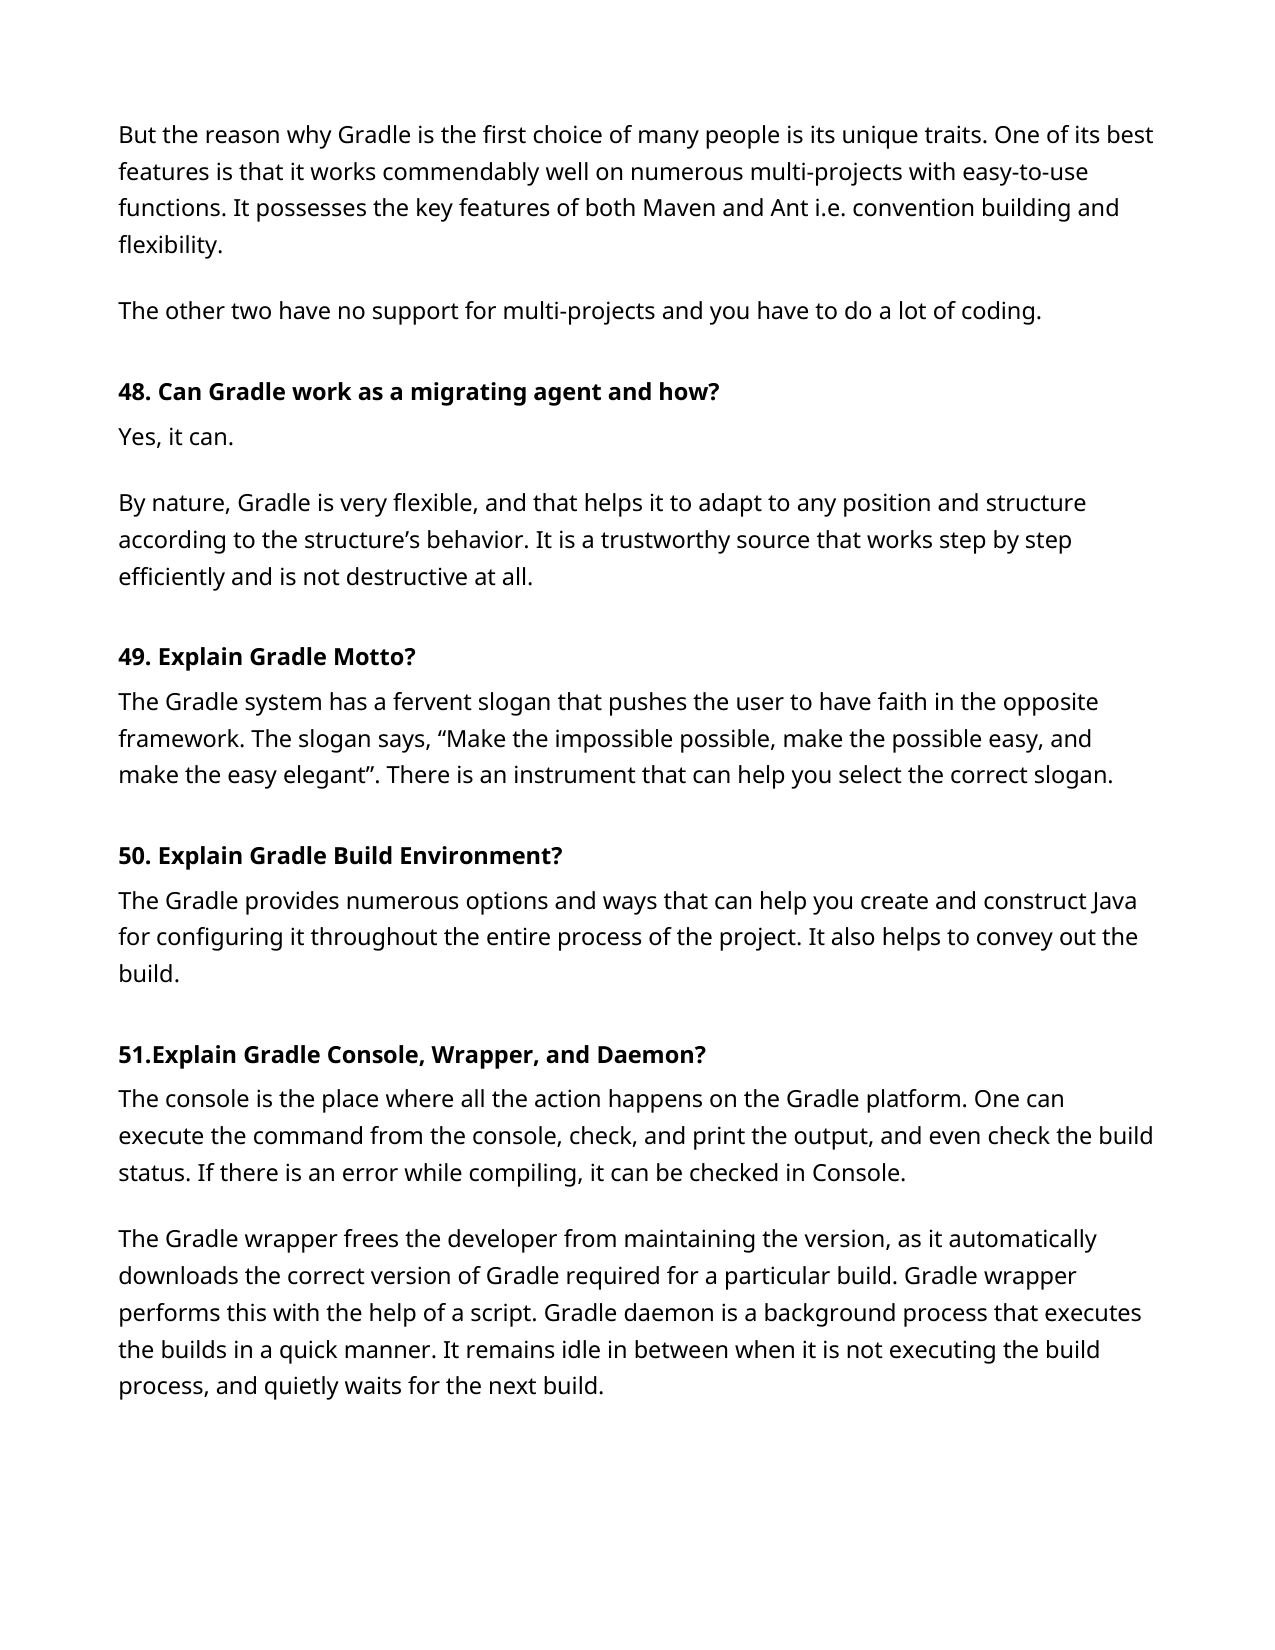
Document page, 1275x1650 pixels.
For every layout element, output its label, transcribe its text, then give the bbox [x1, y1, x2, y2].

text By nature, Gradle is very flexible, and that helps it to adapt to any position and structure according to the structure’s behavior. It is a trustworthy source that works step by step efficiently and is not destructive at all. [118, 486, 1157, 592]
subtitle 48. Can Gradle work as a migrating agent and how? [118, 376, 1157, 407]
subtitle 51.Explain Gradle Console, Wrapper, and Daemon? [118, 1038, 1157, 1070]
subtitle 49. Explain Gradle Motto? [118, 641, 1157, 673]
text Yes, it can. [118, 420, 1157, 452]
subtitle 50. Explain Gradle Build Environment? [118, 839, 1157, 871]
text The Gradle wrapper frees the developer from maintaining the version, as it automatically downloads the correct version of Gradle required for a particular build. Gradle wrapper performs this with the help of a script. Gradle daemon is a background process that executes the builds in a quick manner. It remains idle in between when it is not executing the build process, and quietly waits for the next build. [118, 1223, 1157, 1402]
text The console is the place where all the action happens on the Gradle platform. One can execute the command from the console, check, and print the output, and even check the build status. If there is an error while compiling, it can be checked in Console. [118, 1083, 1157, 1188]
text The Gradle provides numerous options and ways that can help you create and construct Java for configuring it throughout the entire process of the project. It also helps to convey out the build. [118, 884, 1157, 989]
text But the reason why Gradle is the first choice of many people is its unique traits. One of its best features is that it works commendably well on numerous multi-projects with easy-to-use functions. It possesses the key features of both Maven and Ant i.e. convention building and flexibility. [118, 118, 1157, 260]
text The Gradle system has a fervent slogan that pushes the user to have faith in the opposite framework. The slogan says, “Make the impossible possible, make the possible easy, and make the easy elegant”. There is an instrument that can help you select the correct slogan. [118, 685, 1157, 791]
text The other two have no support for multi-projects and you have to do a lot of coding. [118, 295, 1157, 327]
